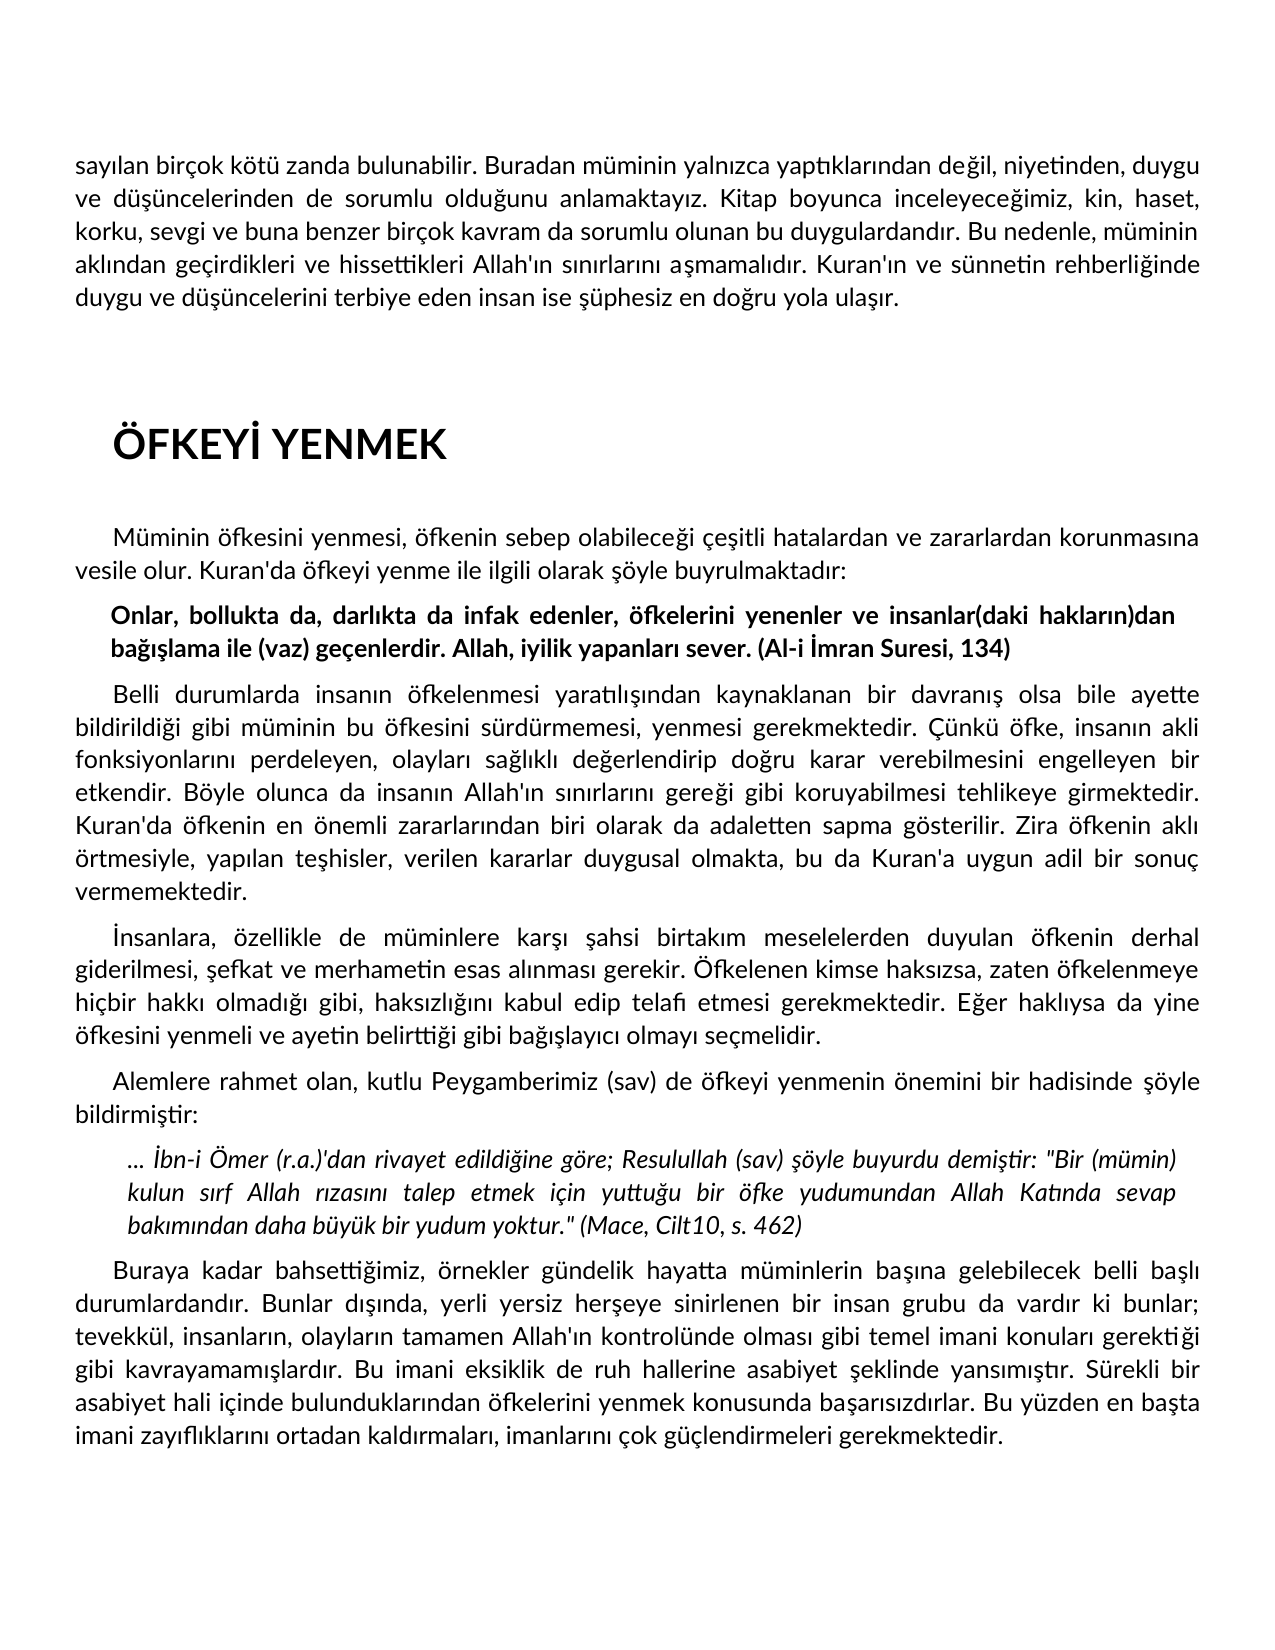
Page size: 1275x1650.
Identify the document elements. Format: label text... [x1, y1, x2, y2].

text Onlar, bollukta da, darlıkta da infak edenler, öfkelerini yenenler ve insanlar(daki hakların)dan bağışlama ile (vaz) geçenlerdir. Allah, iyilik yapanları sever. (Al-i İmran Suresi, 134) [110, 600, 1178, 663]
text Müminin öfkesini yenmesi, öfkenin sebep olabileceği çeşitli hatalardan ve zararlardan korunmasına vesile olur. Kuran'da öfkeyi yenme ile ilgili olarak şöyle buyrulmaktadır: [75, 522, 1200, 584]
text İnsanlara, özellikle de müminlere karşı şahsi birtakım meselelerden duyulan öfkenin derhal giderilmesi, şefkat ve merhametin esas alınması gerekir. Öfkelenen kimse haksızsa, zaten öfkelenmeye hiçbir hakkı olmadığı gibi, haksızlığını kabul edip telafi etmesi gerekmektedir. Eğer haklıysa da yine öfkesini yenmeli ve ayetin belirttiği gibi bağışlayıcı olmayı seçmelidir. [75, 921, 1200, 1050]
text ... İbn-i Ömer (r.a.)'dan rivayet edildiğine göre; Resulullah (sav) şöyle buyurdu demiştir: "Bir (mümin) kulun sırf Allah rızasını talep etmek için yuttuğu bir öfke yudumundan Allah Katında sevap bakımından daha büyük bir yudum yoktur." (Mace, Cilt10, s. 462) [127, 1144, 1177, 1239]
text Belli durumlarda insanın öfkelenmesi yaratılışından kaynaklanan bir davranış olsa bile ayette bildirildiği gibi müminin bu öfkesini sürdürmemesi, yenmesi gerekmektedir. Çünkü öfke, insanın akli fonksiyonlarını perdeleyen, olayları sağlıklı değerlendirip doğru karar verebilmesini engelleyen bir etkendir. Böyle olunca da insanın Allah'ın sınırlarını gereği gibi koruyabilmesi tehlikeye girmektedir. Kuran'da öfkenin en önemli zararlarından biri olarak da adaletten sapma gösterilir. Zira öfkenin aklı örtmesiyle, yapılan teşhisler, verilen kararlar duygusal olmakta, bu da Kuran'a uygun adil bir sonuç vermemektedir. [75, 678, 1200, 906]
subtitle ÖFKEYİ YENMEK [112, 418, 1200, 468]
text sayılan birçok kötü zanda bulunabilir. Buradan müminin yalnızca yaptıklarından değil, niyetinden, duygu ve düşüncelerinden de sorumlu olduğunu anlamaktayız. Kitap boyunca inceleyeceğimiz, kin, haset, korku, sevgi ve buna benzer birçok kavram da sorumlu olunan bu duygulardandır. Bu nedenle, müminin aklından geçirdikleri ve hissettikleri Allah'ın sınırlarını aşmamalıdır. Kuran'ın ve sünnetin rehberliğinde duygu ve düşüncelerini terbiye eden insan ise şüphesiz en doğru yola ulaşır. [75, 150, 1200, 312]
text Buraya kadar bahsettiğimiz, örnekler gündelik hayatta müminlerin başına gelebilecek belli başlı durumlardandır. Bunlar dışında, yerli yersiz herşeye sinirlenen bir insan grubu da vardır ki bunlar; tevekkül, insanların, olayların tamamen Allah'ın kontrolünde olması gibi temel imani konuları gerektiği gibi kavrayamamışlardır. Bu imani eksiklik de ruh hallerine asabiyet şeklinde yansımıştır. Sürekli bir asabiyet hali içinde bulunduklarından öfkelerini yenmek konusunda başarısızdırlar. Bu yüzden en başta imani zayıflıklarını ortadan kaldırmaları, imanlarını çok güçlendirmeleri gerekmektedir. [75, 1255, 1200, 1449]
text Alemlere rahmet olan, kutlu Peygamberimiz (sav) de öfkeyi yenmenin önemini bir hadisinde şöyle bildirmiştir: [75, 1065, 1200, 1128]
